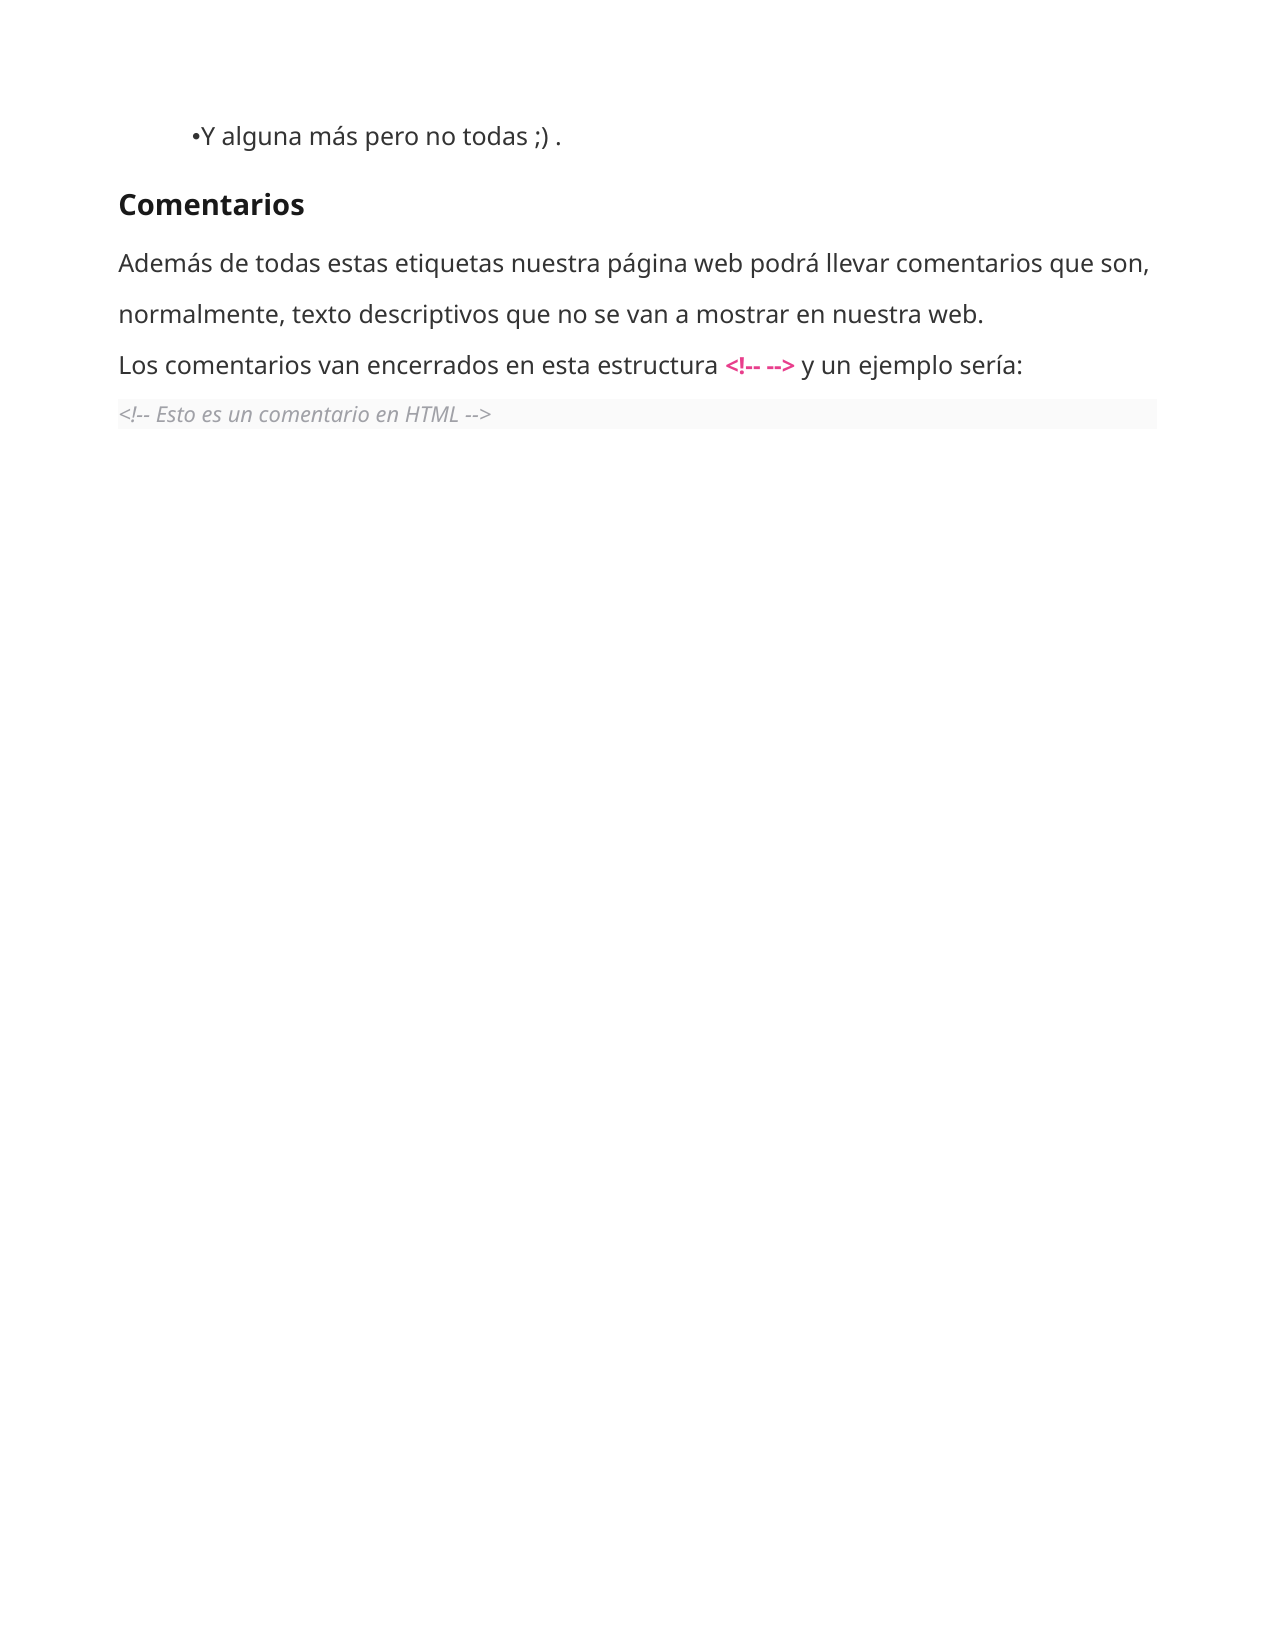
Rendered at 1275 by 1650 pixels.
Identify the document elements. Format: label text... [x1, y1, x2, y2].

text <!-- Esto es un comentario en HTML --> [118, 399, 1157, 429]
subtitle Comentarios [118, 184, 1157, 223]
list Y alguna más pero no todas ;) . [118, 118, 1157, 152]
text Los comentarios van encerrados en esta estructura <!-- --> y un ejemplo sería: [118, 348, 1157, 382]
text Además de todas estas etiquetas nuestra página web podrá llevar comentarios que son, normalmente, texto descriptivos que no se van a mostrar en nuestra web. [118, 246, 1157, 331]
